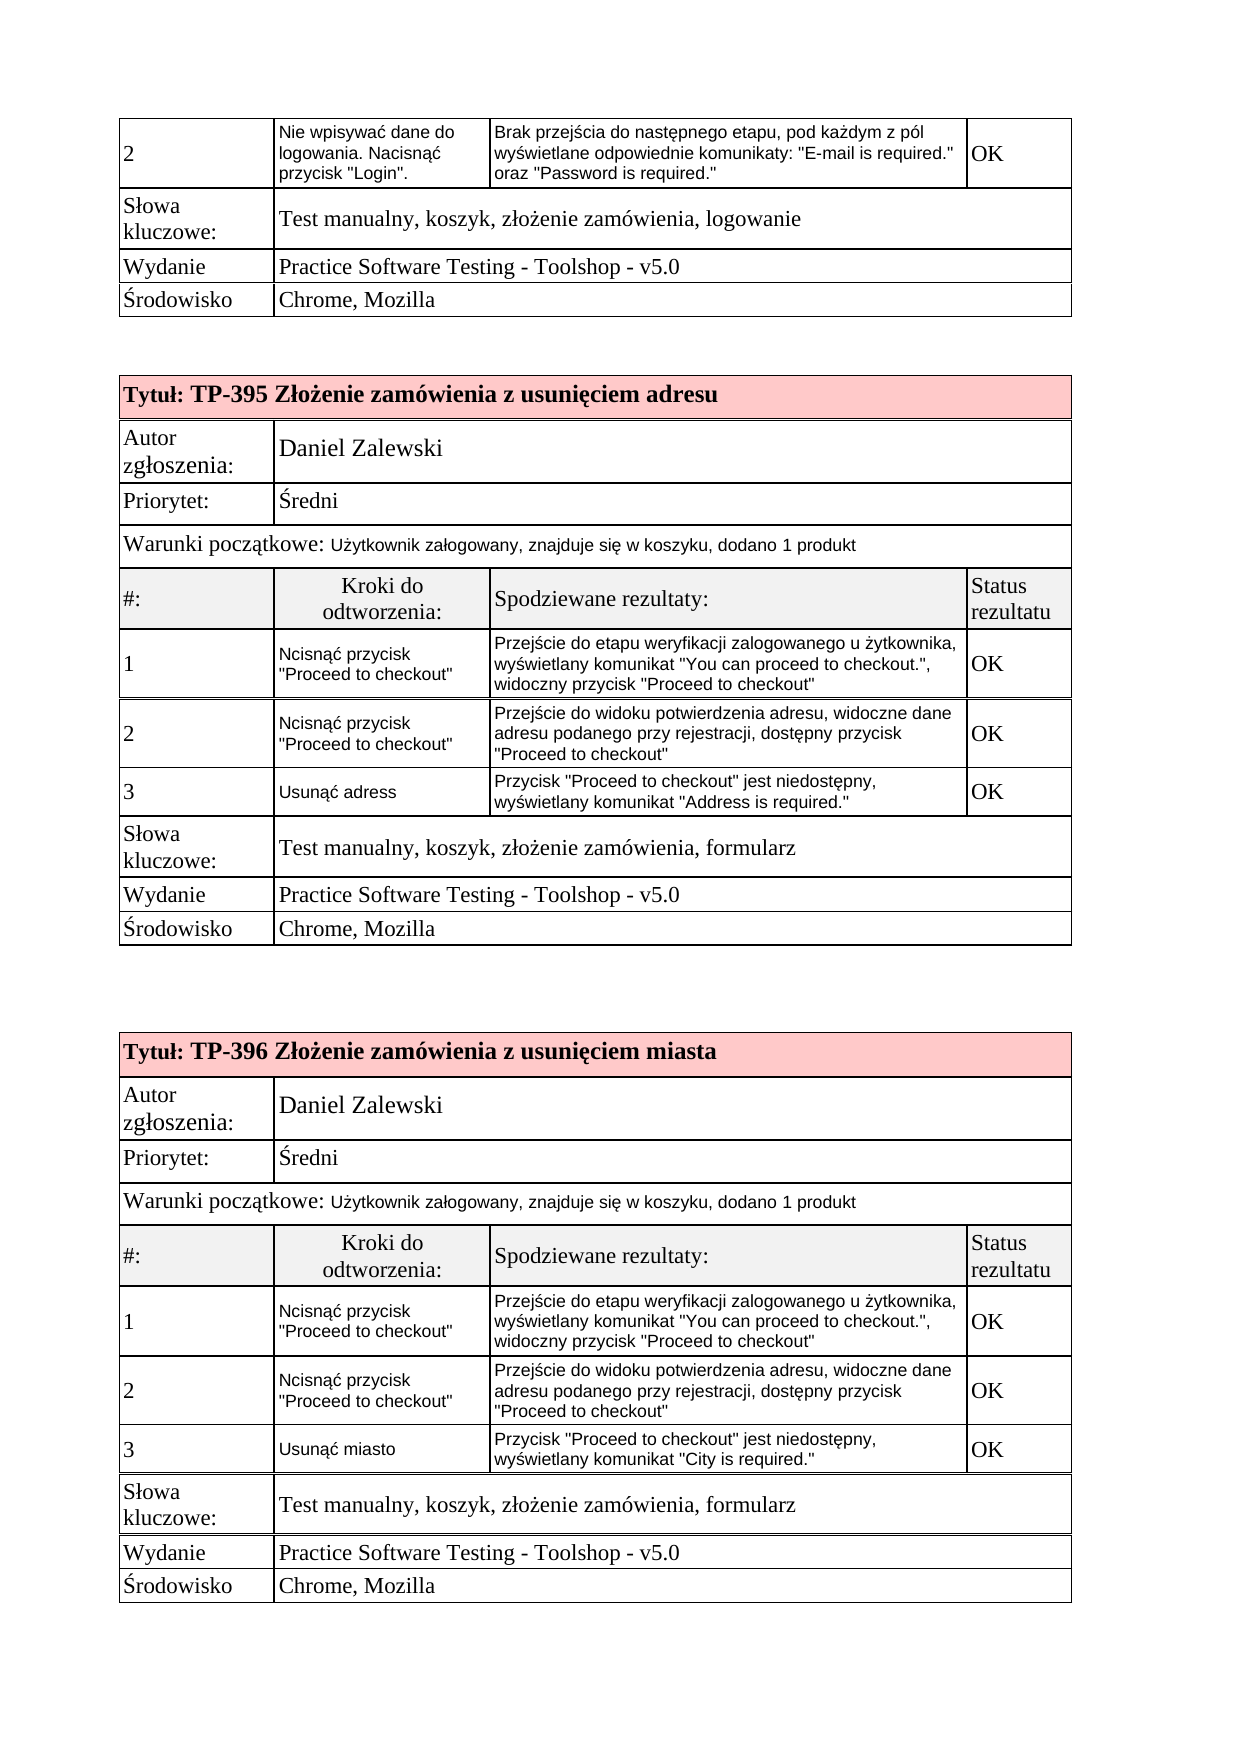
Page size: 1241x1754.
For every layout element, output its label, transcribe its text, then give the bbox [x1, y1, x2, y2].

table_cell Przycisk "Proceed to checkout" jest niedostępny, wyświetlany komunikat "Address is required." [491, 768, 966, 815]
table_cell Słowa kluczowe: [120, 189, 273, 248]
table_cell #: [120, 1226, 273, 1285]
table_header Tytuł: TP-395 Złożenie zamówienia z usunięciem adresu [120, 376, 1071, 418]
table_cell OK [968, 630, 1071, 697]
table_cell Przejście do etapu weryfikacji zalogowanego u żytkownika, wyświetlany komunikat "You can proceed to checkout.", widoczny przycisk "Proceed to checkout" [491, 630, 966, 697]
table_cell Status rezultatu [968, 1226, 1071, 1285]
table_cell Nie wpisywać dane do logowania. Nacisnąć przycisk "Login". [275, 119, 489, 187]
table_cell 3 [120, 1425, 273, 1472]
table_cell Spodziewane rezultaty: [491, 569, 966, 628]
table_cell Usunąć miasto [275, 1425, 489, 1472]
table_cell Warunki początkowe: Użytkownik załogowany, znajduje się w koszyku, dodano 1 produkt [120, 526, 1071, 567]
table_cell Przejście do widoku potwierdzenia adresu, widoczne dane adresu podanego przy rejestracji, dostępny przycisk "Proceed to checkout" [491, 700, 966, 767]
table_cell Daniel Zalewski [275, 1078, 1071, 1139]
table_cell Wydanie [120, 1536, 273, 1568]
table_cell Priorytet: [120, 1141, 273, 1182]
table_cell OK [968, 1357, 1071, 1424]
table_cell Chrome, Mozilla [275, 912, 1071, 944]
table_cell Daniel Zalewski [275, 421, 1071, 482]
table_cell Test manualny, koszyk, złożenie zamówienia, formularz [275, 817, 1071, 876]
table_cell Środowisko [120, 1569, 273, 1602]
table_cell OK [968, 119, 1071, 187]
table_cell Chrome, Mozilla [275, 1569, 1071, 1602]
table_cell Przejście do widoku potwierdzenia adresu, widoczne dane adresu podanego przy rejestracji, dostępny przycisk "Proceed to checkout" [491, 1357, 966, 1424]
table_cell Środowisko [120, 912, 273, 944]
table_cell Chrome, Mozilla [275, 284, 1071, 316]
table_cell Słowa kluczowe: [120, 817, 273, 876]
table_cell 2 [120, 1357, 273, 1424]
table_cell Słowa kluczowe: [120, 1475, 273, 1533]
table_cell 1 [120, 630, 273, 697]
table_cell Status rezultatu [968, 569, 1071, 628]
table_cell Spodziewane rezultaty: [491, 1226, 966, 1285]
table_cell Autor zgłoszenia: [120, 421, 273, 482]
table_cell 2 [120, 119, 273, 187]
table_cell Środowisko [120, 284, 273, 316]
table_cell Wydanie [120, 250, 273, 282]
table_cell 1 [120, 1287, 273, 1355]
table_header Tytuł: TP-396 Złożenie zamówienia z usunięciem miasta [120, 1033, 1071, 1076]
table_cell Ncisnąć przycisk "Proceed to checkout" [275, 1287, 489, 1355]
table_cell Ncisnąć przycisk "Proceed to checkout" [275, 1357, 489, 1424]
table_cell Kroki do odtworzenia: [275, 569, 489, 628]
table_cell 3 [120, 768, 273, 815]
table_cell Kroki do odtworzenia: [275, 1226, 489, 1285]
table_cell OK [968, 768, 1071, 815]
table_cell Przejście do etapu weryfikacji zalogowanego u żytkownika, wyświetlany komunikat "You can proceed to checkout.", widoczny przycisk "Proceed to checkout" [491, 1287, 966, 1355]
table_cell #: [120, 569, 273, 628]
table_cell Test manualny, koszyk, złożenie zamówienia, formularz [275, 1475, 1071, 1533]
table_cell Priorytet: [120, 484, 273, 524]
table_cell Przycisk "Proceed to checkout" jest niedostępny, wyświetlany komunikat "City is required." [491, 1425, 966, 1472]
table_cell Autor zgłoszenia: [120, 1078, 273, 1139]
table_cell Practice Software Testing - Toolshop - v5.0 [275, 1536, 1071, 1568]
table_cell OK [968, 700, 1071, 767]
table_cell Practice Software Testing - Toolshop - v5.0 [275, 878, 1071, 911]
table_cell Test manualny, koszyk, złożenie zamówienia, logowanie [275, 189, 1071, 248]
table_cell Wydanie [120, 878, 273, 911]
table_cell Practice Software Testing - Toolshop - v5.0 [275, 250, 1071, 282]
table_cell 2 [120, 700, 273, 767]
table_cell Usunąć adress [275, 768, 489, 815]
table_cell Ncisnąć przycisk "Proceed to checkout" [275, 630, 489, 697]
table_cell Średni [275, 1141, 1071, 1182]
table_cell Ncisnąć przycisk "Proceed to checkout" [275, 700, 489, 767]
table_cell Średni [275, 484, 1071, 524]
table_cell OK [968, 1425, 1071, 1472]
table_cell Warunki początkowe: Użytkownik załogowany, znajduje się w koszyku, dodano 1 produkt [120, 1184, 1071, 1224]
table_cell Brak przejścia do następnego etapu, pod każdym z pól wyświetlane odpowiednie komunikaty: "E-mail is required." oraz "Password is required." [491, 119, 966, 187]
table_cell OK [968, 1287, 1071, 1355]
